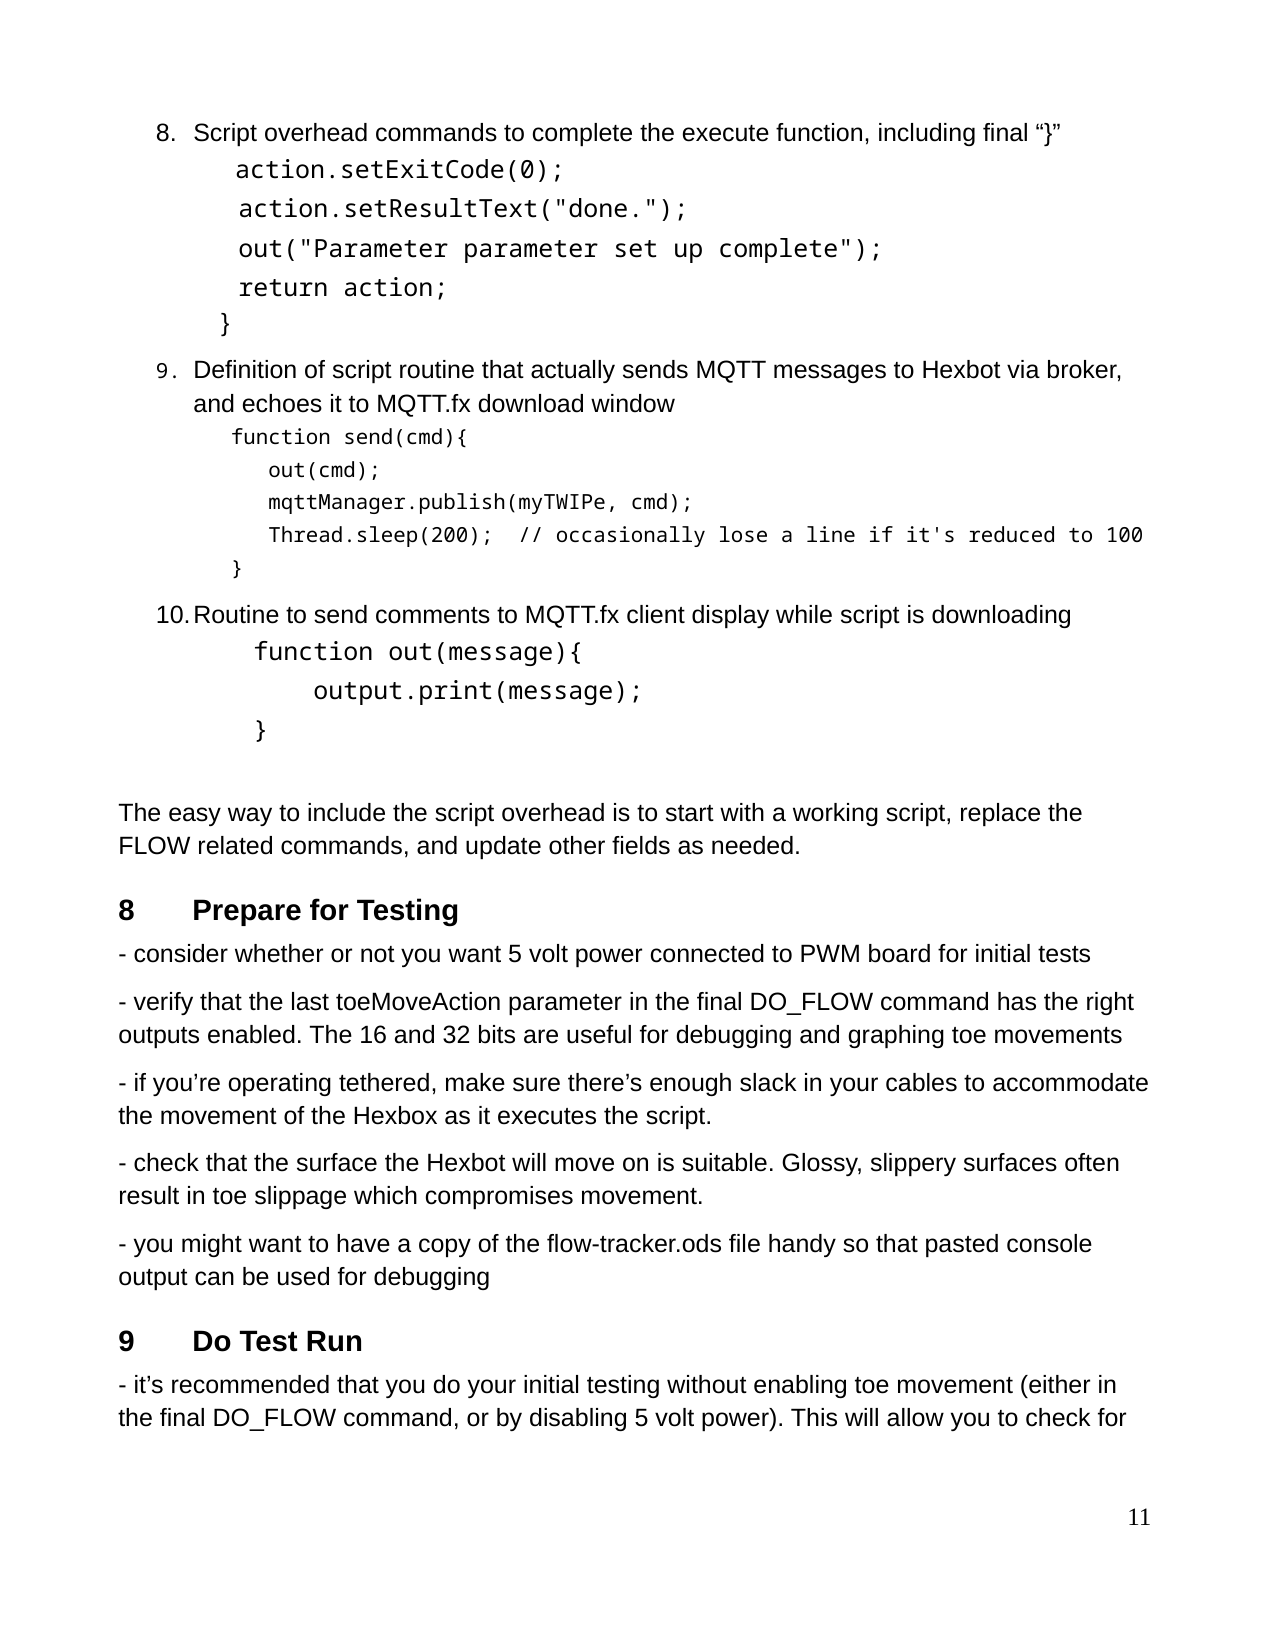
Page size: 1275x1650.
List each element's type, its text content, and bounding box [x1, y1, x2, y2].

subtitle Do Test Run [118, 1324, 1151, 1358]
text - verify that the last toeMoveAction parameter in the final DO_FLOW command has the right outputs enabled. The 16 and 32 bits are useful for debugging and graphing toe movements [118, 987, 1151, 1049]
text - check that the surface the Hexbot will move on is suitable. Glossy, slippery surfaces often result in toe slippage which compromises movement. [118, 1148, 1151, 1210]
text - if you’re operating tethered, make sure there’s enough slack in your cables to accommodate the movement of the Hexbox as it executes the script. [118, 1068, 1151, 1129]
subtitle Prepare for Testing [118, 893, 1151, 927]
list Routine to send comments to MQTT.fx client display while script is downloading function out(message){ output.print(message); } [156, 600, 1151, 779]
text - you might want to have a copy of the flow-tracker.ods file handy so that pasted console output can be used for debugging [118, 1229, 1151, 1291]
text - it’s recommended that you do your initial testing without enabling toe movement (either in the final DO_FLOW command, or by disabling 5 volt power). This will allow you to check for [118, 1370, 1151, 1432]
text The easy way to include the script overhead is to start with a working script, replace the FLOW related commands, and update other fields as needed. [118, 798, 1151, 860]
list Script overhead commands to complete the execute function, including final “}” action.setExitCode(0); action.setResultText("done."); out("Parameter parameter set up complete"); return action; } [156, 118, 1151, 337]
text - consider whether or not you want 5 volt power connected to PWM board for initial tests [118, 939, 1151, 968]
list Definition of script routine that actually sends MQTT messages to Hexbot via broker, and echoes it to MQTT.fx download window function send(cmd){ out(cmd); mqttManager.publish(myTWIPe, cmd); Thread.sleep(200); // occasionally lose a line if it's reduced to 100 } [156, 355, 1151, 581]
